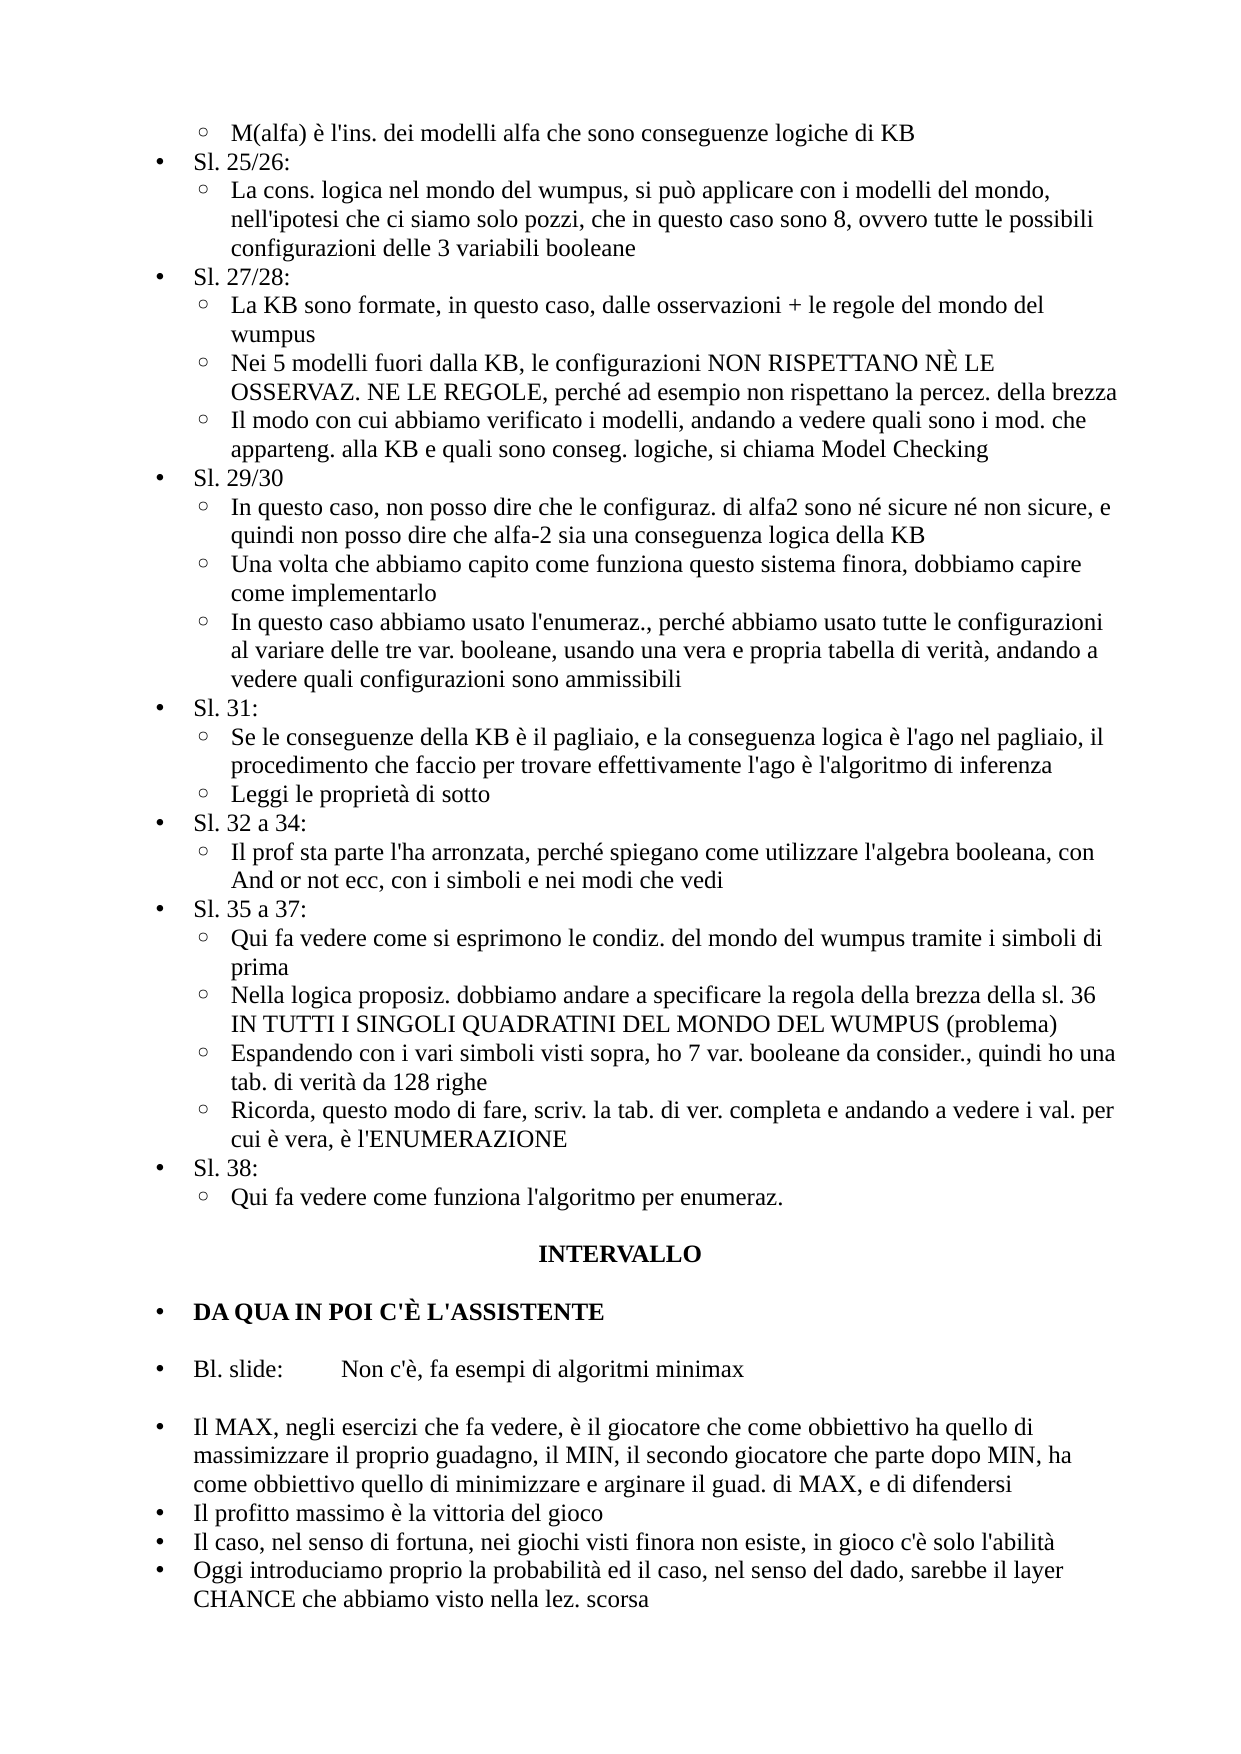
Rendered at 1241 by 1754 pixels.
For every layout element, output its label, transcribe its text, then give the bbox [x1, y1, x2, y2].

list Leggi le proprietà di sotto [193, 779, 1122, 808]
list Il profitto massimo è la vittoria del gioco [156, 1498, 1122, 1527]
list Sl. 29/30 [156, 463, 1122, 492]
list Se le conseguenze della KB è il pagliaio, e la conseguenza logica è l'ago nel pagliaio, il procedimento che faccio per trovare effettivamente l'ago è l'algoritmo di inferenza [193, 722, 1122, 779]
list Sl. 27/28: [156, 262, 1122, 291]
list Sl. 32 a 34: [156, 808, 1122, 837]
list DA QUA IN POI C'È L'ASSISTENTE [156, 1297, 1122, 1326]
list M(alfa) è l'ins. dei modelli alfa che sono conseguenze logiche di KB [193, 118, 1122, 147]
list Il prof sta parte l'ha arronzata, perché spiegano come utilizzare l'algebra booleana, con And or not ecc, con i simboli e nei modi che vedi [193, 837, 1122, 894]
list Sl. 38: [156, 1153, 1122, 1182]
list Sl. 31: [156, 693, 1122, 722]
list Nella logica proposiz. dobbiamo andare a specificare la regola della brezza della sl. 36 IN TUTTI I SINGOLI QUADRATINI DEL MONDO DEL WUMPUS (problema) [193, 981, 1122, 1038]
list In questo caso abbiamo usato l'enumeraz., perché abbiamo usato tutte le configurazioni al variare delle tre var. booleane, usando una vera e propria tabella di verità, andando a vedere quali configurazioni sono ammissibili [193, 607, 1122, 693]
list Sl. 35 a 37: [156, 894, 1122, 923]
list Qui fa vedere come funziona l'algoritmo per enumeraz. [193, 1182, 1122, 1211]
list Nei 5 modelli fuori dalla KB, le configurazioni NON RISPETTANO NÈ LE OSSERVAZ. NE LE REGOLE, perché ad esempio non rispettano la percez. della brezza [193, 348, 1122, 406]
text INTERVALLO [118, 1239, 1122, 1268]
list Una volta che abbiamo capito come funziona questo sistema finora, dobbiamo capire come implementarlo [193, 549, 1122, 607]
list In questo caso, non posso dire che le configuraz. di alfa2 sono né sicure né non sicure, e quindi non posso dire che alfa-2 sia una conseguenza logica della KB [193, 492, 1122, 549]
list La cons. logica nel mondo del wumpus, si può applicare con i modelli del mondo, nell'ipotesi che ci siamo solo pozzi, che in questo caso sono 8, ovvero tutte le possibili configurazioni delle 3 variabili booleane [193, 176, 1122, 262]
list Qui fa vedere come si esprimono le condiz. del mondo del wumpus tramite i simboli di prima [193, 923, 1122, 981]
list Il modo con cui abbiamo verificato i modelli, andando a vedere quali sono i mod. che apparteng. alla KB e quali sono conseg. logiche, si chiama Model Checking [193, 406, 1122, 463]
list Sl. 25/26: [156, 147, 1122, 176]
list Il MAX, negli esercizi che fa vedere, è il giocatore che come obbiettivo ha quello di massimizzare il proprio guadagno, il MIN, il secondo giocatore che parte dopo MIN, ha come obbiettivo quello di minimizzare e arginare il guad. di MAX, e di difendersi [156, 1412, 1122, 1498]
list La KB sono formate, in questo caso, dalle osservazioni + le regole del mondo del wumpus [193, 291, 1122, 348]
list Ricorda, questo modo di fare, scriv. la tab. di ver. completa e andando a vedere i val. per cui è vera, è l'ENUMERAZIONE [193, 1096, 1122, 1153]
list Bl. slide: Non c'è, fa esempi di algoritmi minimax [156, 1354, 1122, 1383]
list Il caso, nel senso di fortuna, nei giochi visti finora non esiste, in gioco c'è solo l'abilità [156, 1527, 1122, 1556]
list Espandendo con i vari simboli visti sopra, ho 7 var. booleane da consider., quindi ho una tab. di verità da 128 righe [193, 1038, 1122, 1096]
list Oggi introduciamo proprio la probabilità ed il caso, nel senso del dado, sarebbe il layer CHANCE che abbiamo visto nella lez. scorsa [156, 1556, 1122, 1613]
